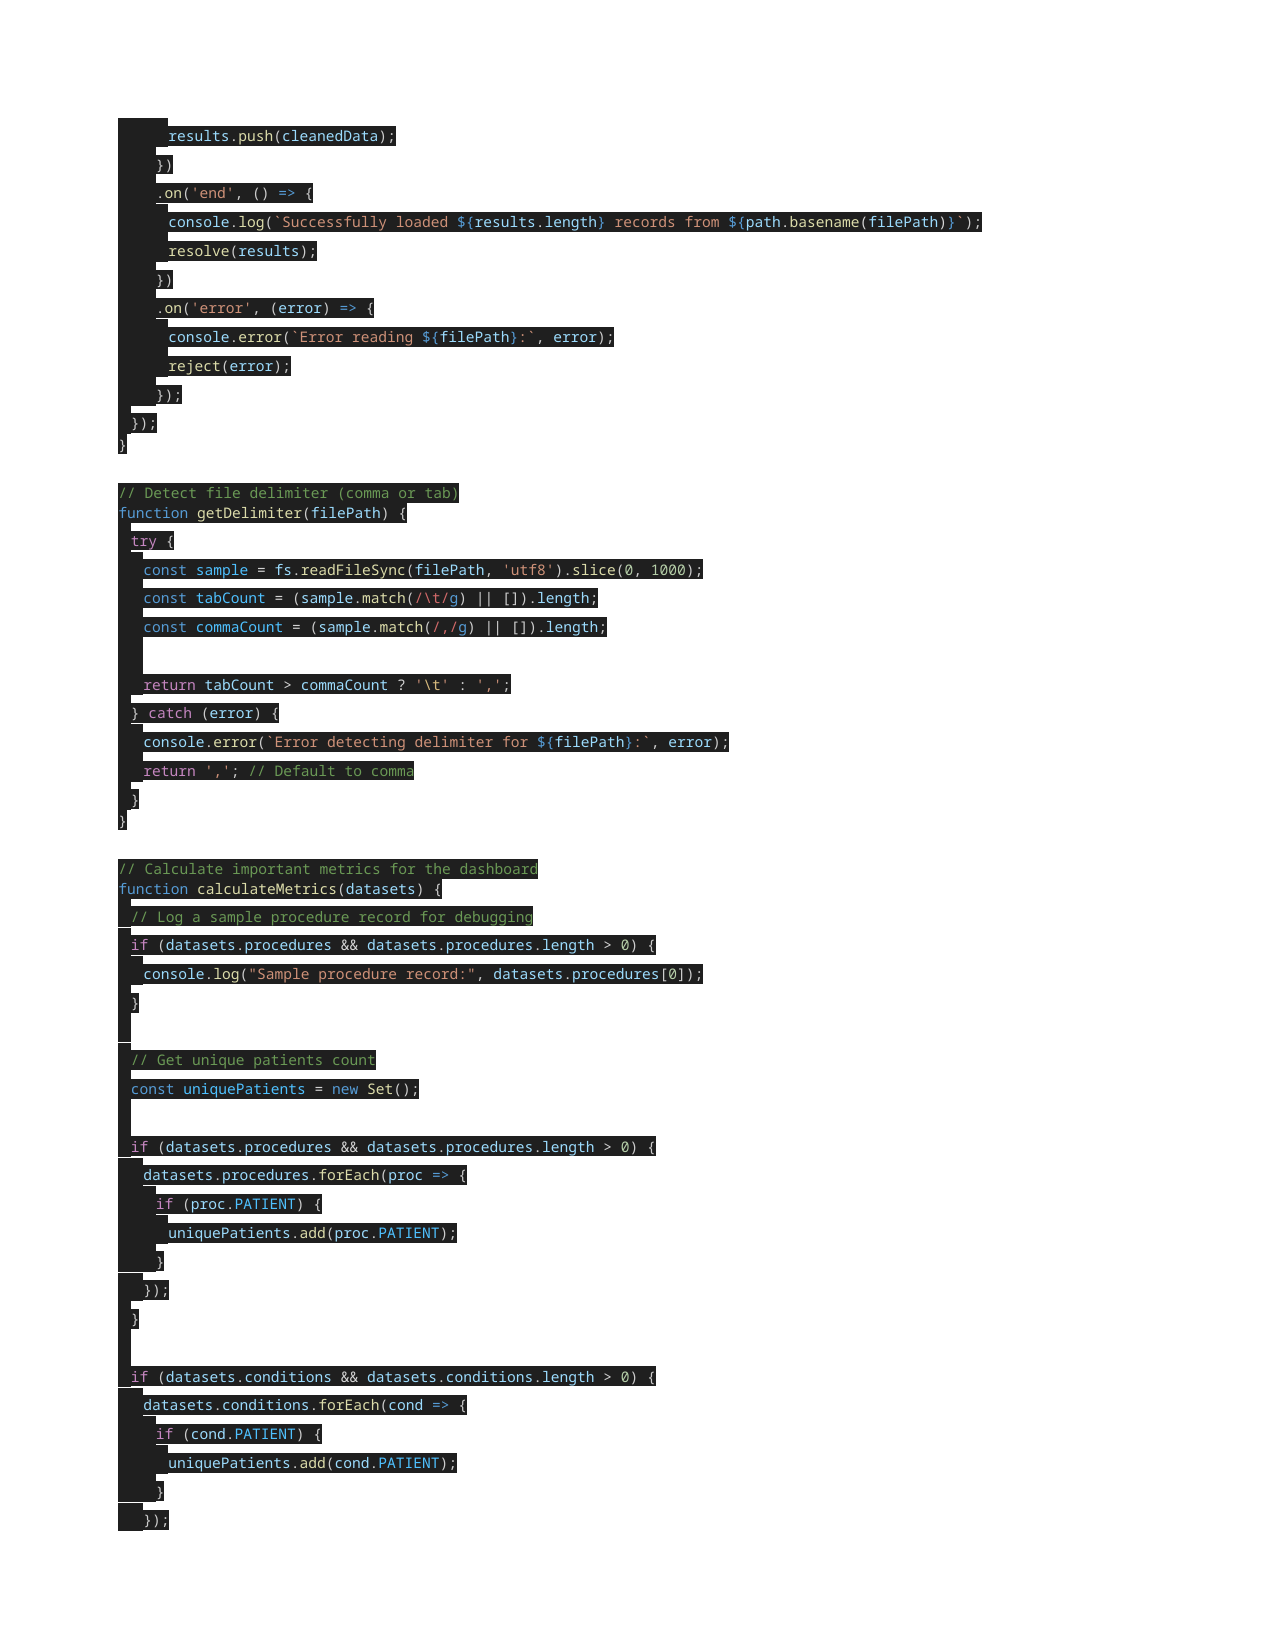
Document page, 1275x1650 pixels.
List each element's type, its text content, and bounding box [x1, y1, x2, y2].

text }); [118, 377, 1157, 406]
text }); [118, 406, 1157, 434]
text } [118, 434, 1157, 454]
text function getDelimiter(filePath) { [118, 503, 1157, 523]
text datasets.conditions.forEach(cond => { [118, 1387, 1157, 1416]
text if (proc.PATIENT) { [118, 1186, 1157, 1215]
text if (datasets.procedures && datasets.procedures.length > 0) { [118, 927, 1157, 956]
text } [118, 1244, 1157, 1272]
text } [118, 782, 1157, 810]
text try { [118, 523, 1157, 552]
text function calculateMetrics(datasets) { [118, 879, 1157, 899]
text uniquePatients.add(cond.PATIENT); [118, 1445, 1157, 1474]
text if (datasets.conditions && datasets.conditions.length > 0) { [118, 1359, 1157, 1387]
text // Log a sample procedure record for debugging [118, 899, 1157, 927]
text }); [118, 1502, 1157, 1531]
text if (datasets.procedures && datasets.procedures.length > 0) { [118, 1129, 1157, 1157]
text console.error(`Error reading ${filePath}:`, error); [118, 319, 1157, 348]
text console.log(`Successfully loaded ${results.length} records from ${path.basename(filePath)}`); [118, 204, 1157, 233]
text const sample = fs.readFileSync(filePath, 'utf8').slice(0, 1000); [118, 552, 1157, 580]
text const commaCount = (sample.match(/,/g) || []).length; [118, 609, 1157, 638]
text // Get unique patients count [118, 1042, 1157, 1071]
text } [118, 810, 1157, 830]
text }) [118, 147, 1157, 176]
text console.error(`Error detecting delimiter for ${filePath}:`, error); [118, 724, 1157, 753]
text console.log("Sample procedure record:", datasets.procedures[0]); [118, 956, 1157, 985]
text reject(error); [118, 348, 1157, 377]
text return tabCount > commaCount ? '\t' : ','; [118, 667, 1157, 695]
text } [118, 985, 1157, 1014]
text resolve(results); [118, 233, 1157, 262]
text }) [118, 262, 1157, 291]
text const tabCount = (sample.match(/\t/g) || []).length; [118, 580, 1157, 609]
text }); [118, 1272, 1157, 1301]
text datasets.procedures.forEach(proc => { [118, 1157, 1157, 1186]
text // Detect file delimiter (comma or tab) [118, 483, 1157, 503]
text .on('error', (error) => { [118, 291, 1157, 319]
text if (cond.PATIENT) { [118, 1416, 1157, 1445]
text } [118, 1474, 1157, 1502]
text .on('end', () => { [118, 176, 1157, 204]
text // Calculate important metrics for the dashboard [118, 859, 1157, 879]
text return ','; // Default to comma [118, 753, 1157, 782]
text } catch (error) { [118, 695, 1157, 724]
text } [118, 1301, 1157, 1330]
text results.push(cleanedData); [118, 118, 1157, 147]
text const uniquePatients = new Set(); [118, 1071, 1157, 1100]
text uniquePatients.add(proc.PATIENT); [118, 1215, 1157, 1244]
